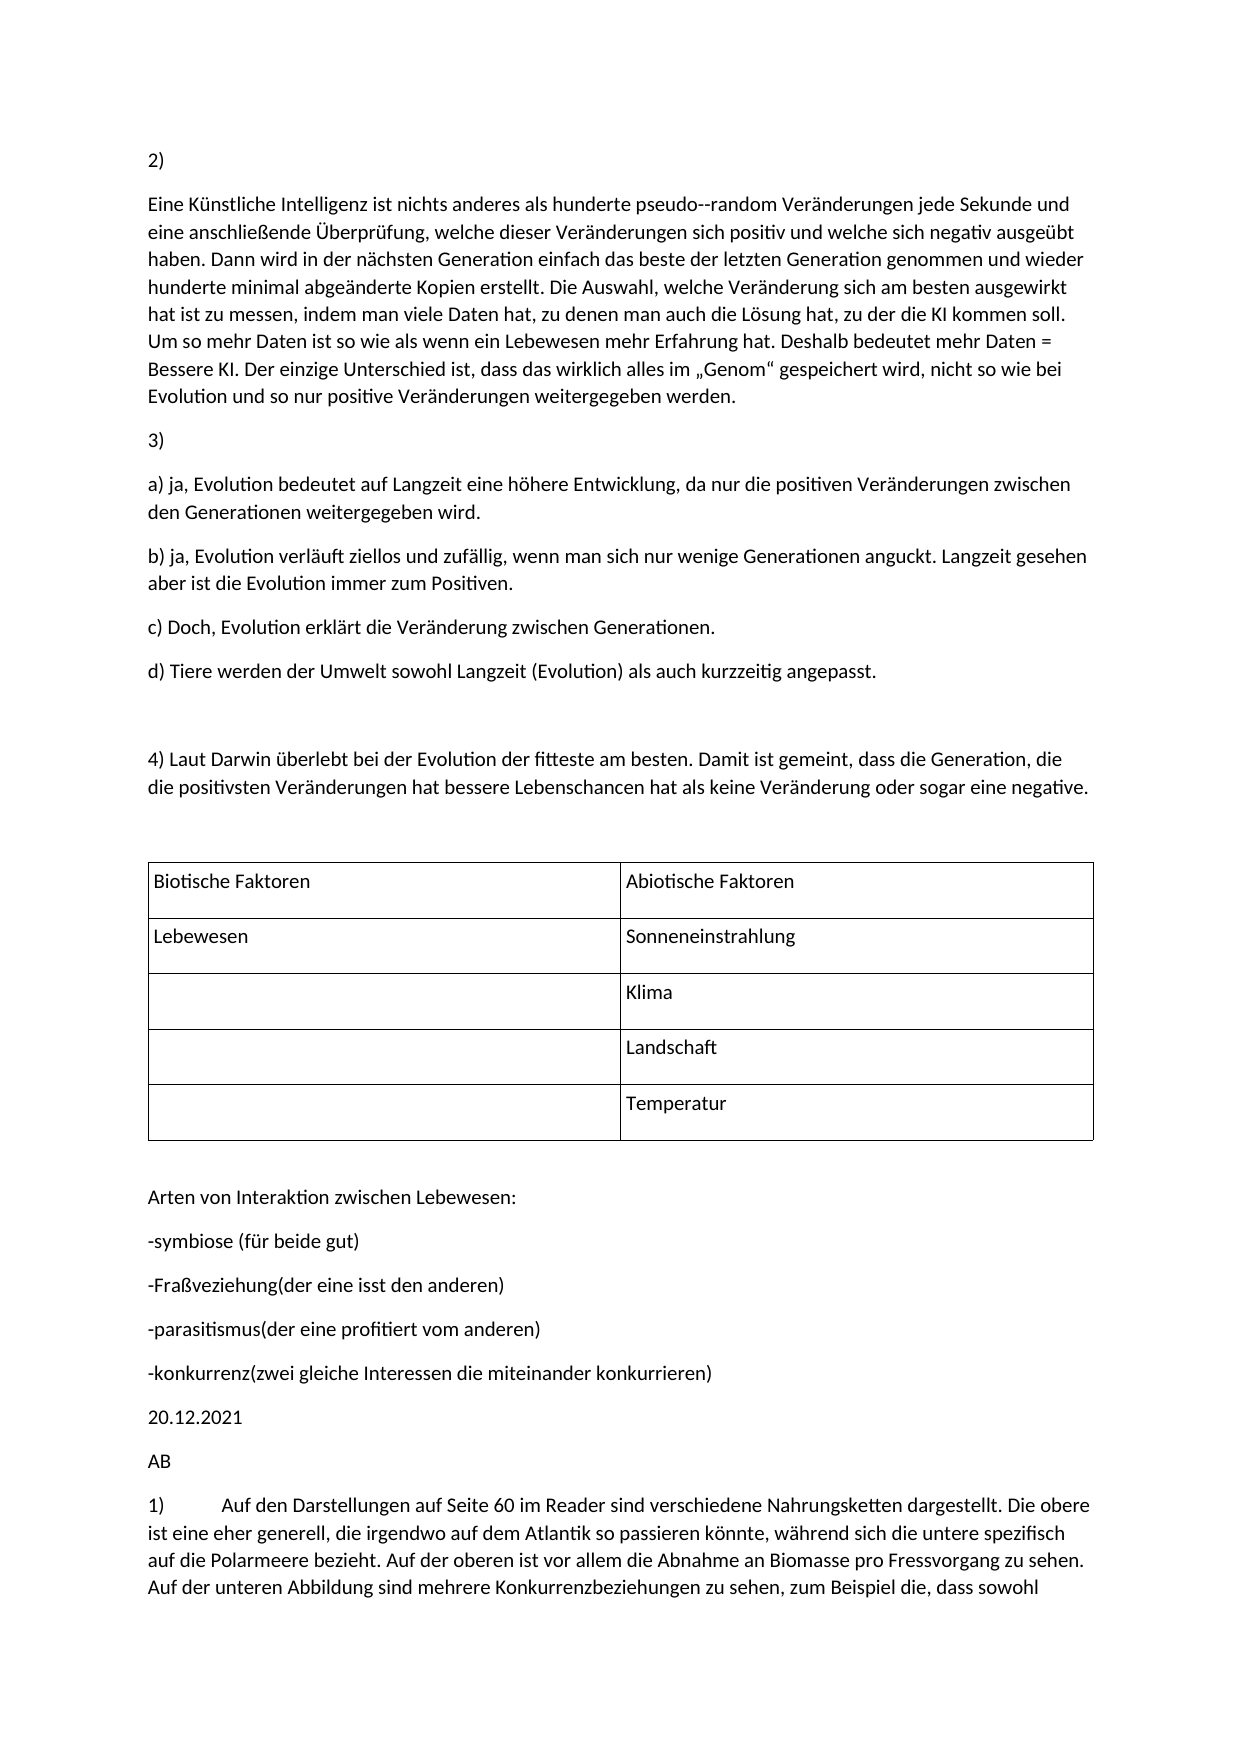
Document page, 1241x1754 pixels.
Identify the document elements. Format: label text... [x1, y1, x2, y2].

text -parasitismus(der eine profitiert vom anderen) [148, 1316, 1093, 1342]
table_cell Temperatur [621, 1085, 1093, 1140]
text c) Doch, Evolution erklärt die Veränderung zwischen Generationen. [148, 614, 1093, 640]
text Eine Künstliche Intelligenz ist nichts anderes als hunderte pseudo--random Veränderungen jede Sekunde und eine anschließende Überprüfung, welche dieser Veränderungen sich positiv und welche sich negativ ausgeübt haben. Dann wird in der nächsten Generation einfach das beste der letzten Generation genommen und wieder hunderte minimal abgeänderte Kopien erstellt. Die Auswahl, welche Veränderung sich am besten ausgewirkt hat ist zu messen, indem man viele Daten hat, zu denen man auch die Lösung hat, zu der die KI kommen soll. Um so mehr Daten ist so wie als wenn ein Lebewesen mehr Erfahrung hat. Deshalb bedeutet mehr Daten = Bessere KI. Der einzige Unterschied ist, dass das wirklich alles im „Genom“ gespeichert wird, nicht so wie bei Evolution und so nur positive Veränderungen weitergegeben werden. [148, 192, 1093, 409]
table_cell Landschaft [621, 1030, 1093, 1084]
text -symbiose (für beide gut) [148, 1228, 1093, 1253]
text 2) [148, 148, 1093, 173]
text AB [148, 1448, 1093, 1474]
table_cell Lebewesen [149, 919, 620, 973]
text b) ja, Evolution verläuft ziellos und zufällig, wenn man sich nur wenige Generationen anguckt. Langzeit gesehen aber ist die Evolution immer zum Positiven. [148, 543, 1093, 596]
table_header Abiotische Faktoren [621, 863, 1093, 918]
table_cell Klima [621, 974, 1093, 1029]
text -konkurrenz(zwei gleiche Interessen die miteinander konkurrieren) [148, 1360, 1093, 1386]
text d) Tiere werden der Umwelt sowohl Langzeit (Evolution) als auch kurzzeitig angepasst. [148, 658, 1093, 684]
text a) ja, Evolution bedeutet auf Langzeit eine höhere Entwicklung, da nur die positiven Veränderungen zwischen den Generationen weitergegeben wird. [148, 472, 1093, 524]
text 4) Laut Darwin überlebt bei der Evolution der fitteste am besten. Damit ist gemeint, dass die Generation, die die positivsten Veränderungen hat bessere Lebenschancen hat als keine Veränderung oder sogar eine negative. [148, 747, 1093, 799]
text 1) Auf den Darstellungen auf Seite 60 im Reader sind verschiedene Nahrungsketten dargestellt. Die obere ist eine eher generell, die irgendwo auf dem Atlantik so passieren könnte, während sich die untere spezifisch auf die Polarmeere bezieht. Auf der oberen ist vor allem die Abnahme an Biomasse pro Fressvorgang zu sehen. Auf der unteren Abbildung sind mehrere Konkurrenzbeziehungen zu sehen, zum Beispiel die, dass sowohl [148, 1492, 1093, 1600]
table_cell [149, 1030, 620, 1084]
table_cell Sonneneinstrahlung [621, 919, 1093, 973]
text -Fraßveziehung(der eine isst den anderen) [148, 1272, 1093, 1297]
table_cell [149, 1085, 620, 1140]
text 20.12.2021 [148, 1404, 1093, 1430]
text 3) [148, 427, 1093, 453]
text Arten von Interaktion zwischen Lebewesen: [148, 1184, 1093, 1209]
table_cell [149, 974, 620, 1029]
table_header Biotische Faktoren [149, 863, 620, 918]
